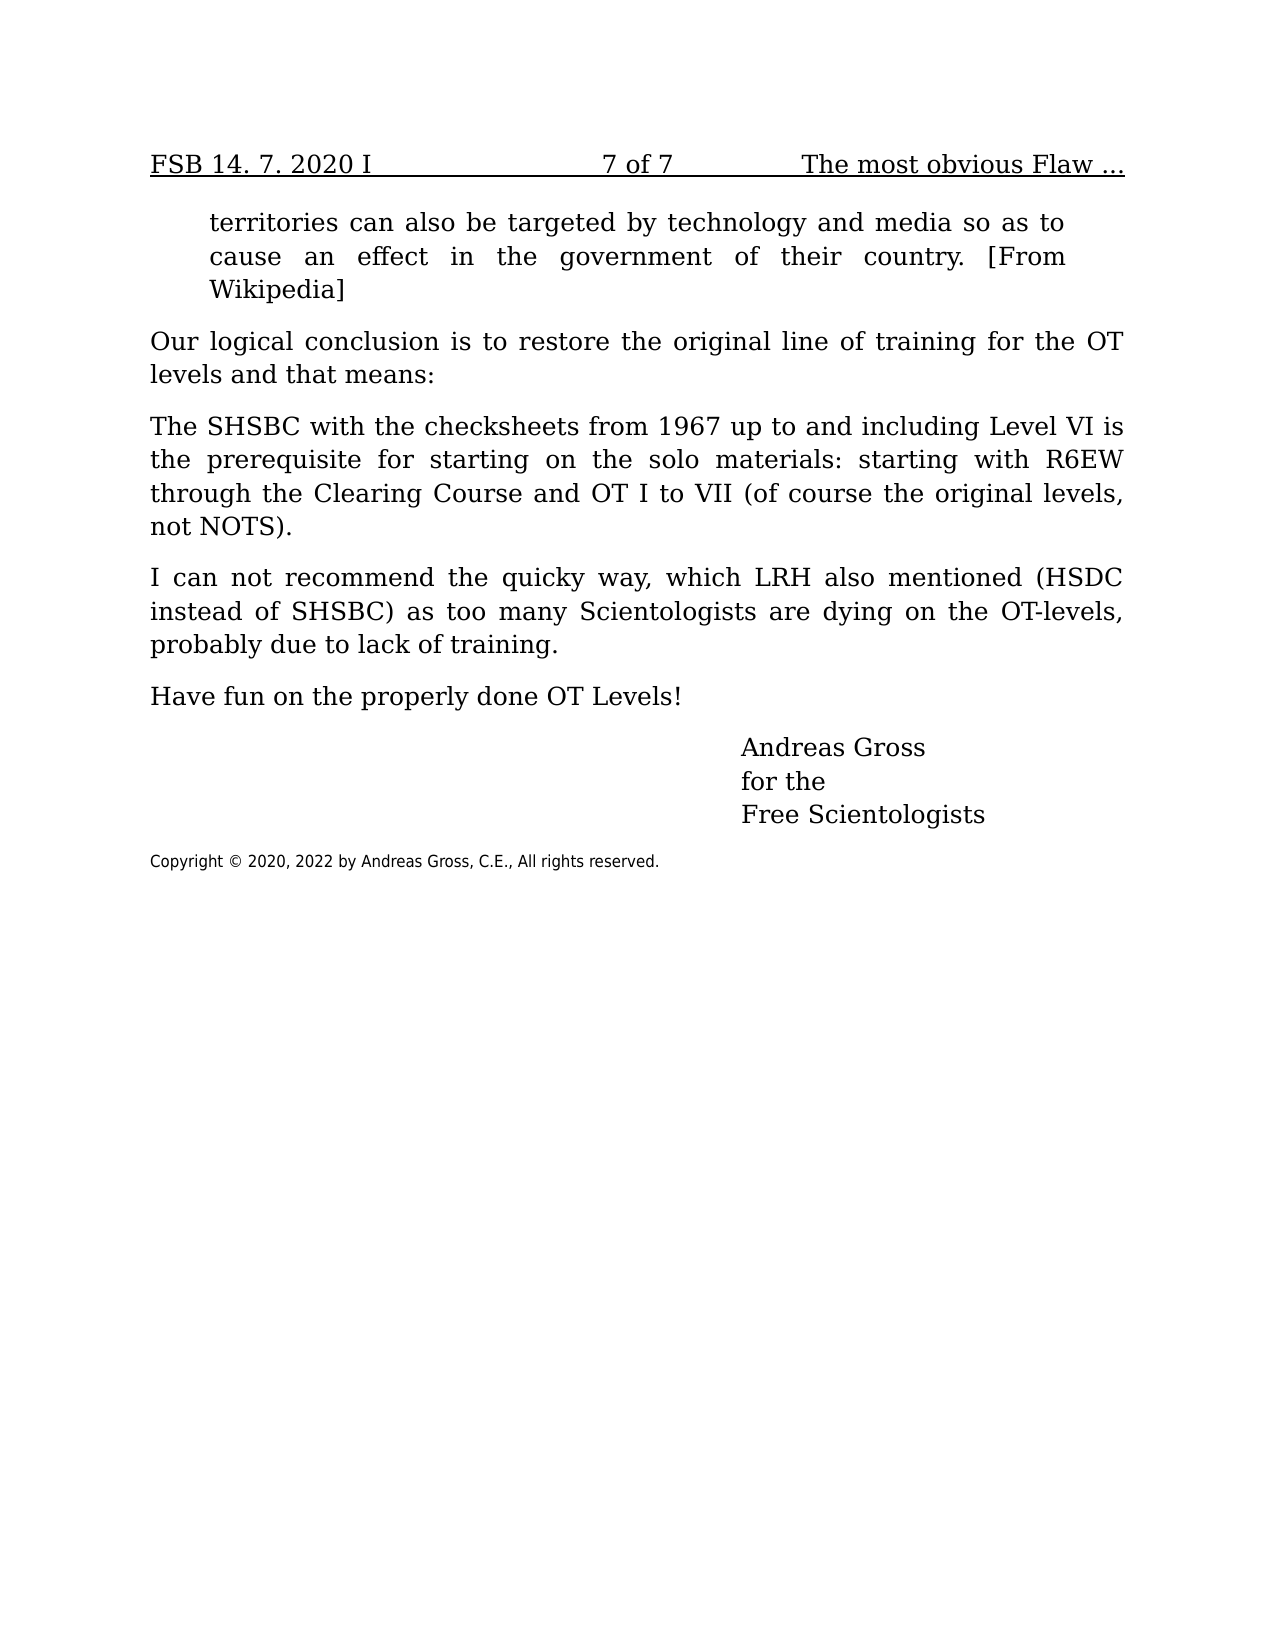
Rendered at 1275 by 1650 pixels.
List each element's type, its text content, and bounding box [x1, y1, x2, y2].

text Copyright © 2020, 2022 by Andreas Gross, C.E., All rights reserved. [150, 852, 1125, 871]
text The SHSBC with the checksheets from 1967 up to and including Level VI is the prerequisite for starting on the solo materials: starting with R6EW through the Clearing Course and OT I to VII (of course the original levels, not NOTS). [150, 412, 1125, 542]
text Andreas Gross for the Free Scientologists [741, 733, 1125, 829]
text Our logical conclusion is to restore the original line of training for the OT levels and that means: [150, 327, 1125, 390]
text Have fun on the properly done OT Levels! [150, 682, 1125, 711]
text territories can also be targeted by technology and media so as to cause an effect in the government of their country. [From Wikipedia] [209, 209, 1066, 305]
text I can not recommend the quicky way, which LRH also mentioned (HSDC instead of SHSBC) as too many Scientologists are dying on the OT-levels, probably due to lack of training. [150, 564, 1125, 660]
